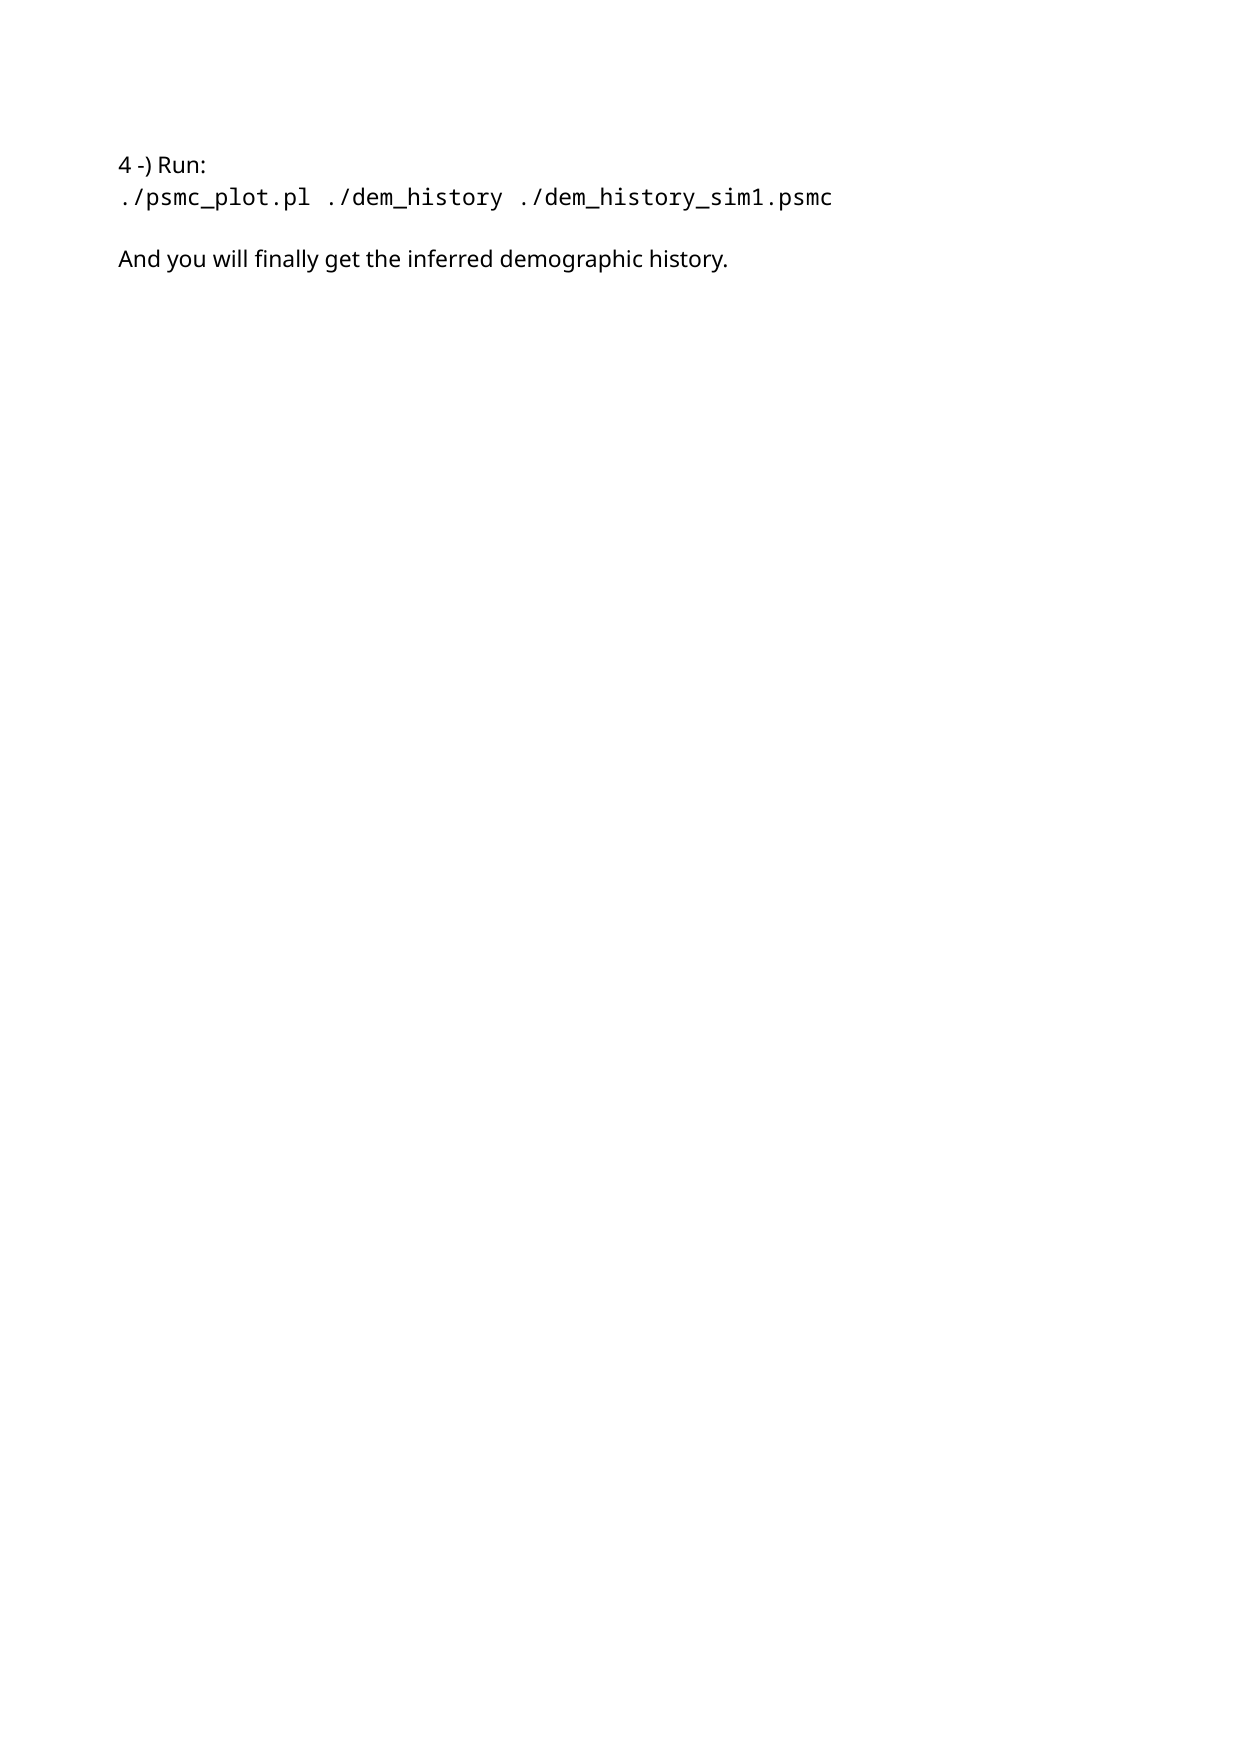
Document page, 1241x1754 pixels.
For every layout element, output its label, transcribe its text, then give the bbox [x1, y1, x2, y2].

text ./psmc_plot.pl ./dem_history ./dem_history_sim1.psmc [118, 181, 1122, 212]
text And you will finally get the inferred demographic history. [118, 243, 1122, 274]
text 4 -) Run: [118, 149, 1122, 181]
